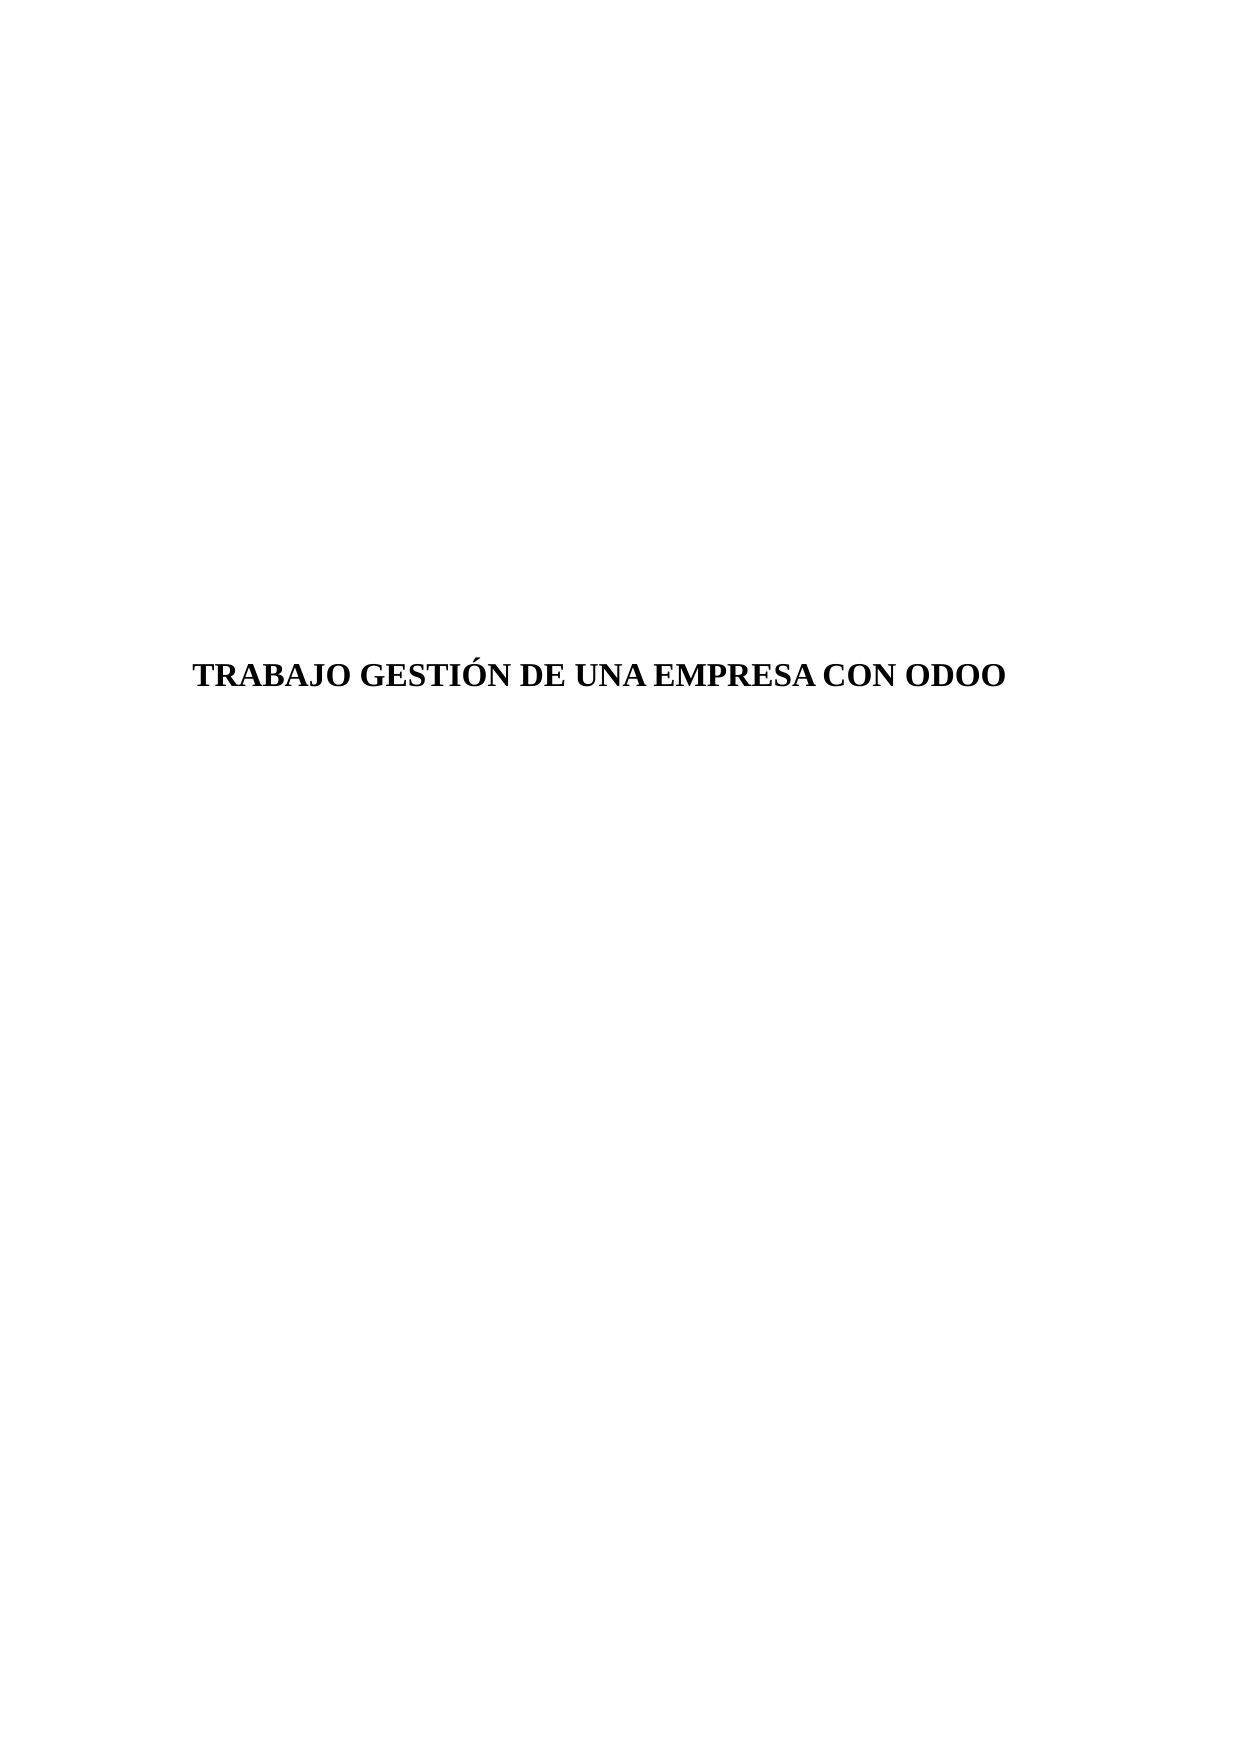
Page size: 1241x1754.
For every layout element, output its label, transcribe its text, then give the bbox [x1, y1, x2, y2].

text TRABAJO GESTIÓN DE UNA EMPRESA CON ODOO [118, 655, 1122, 693]
